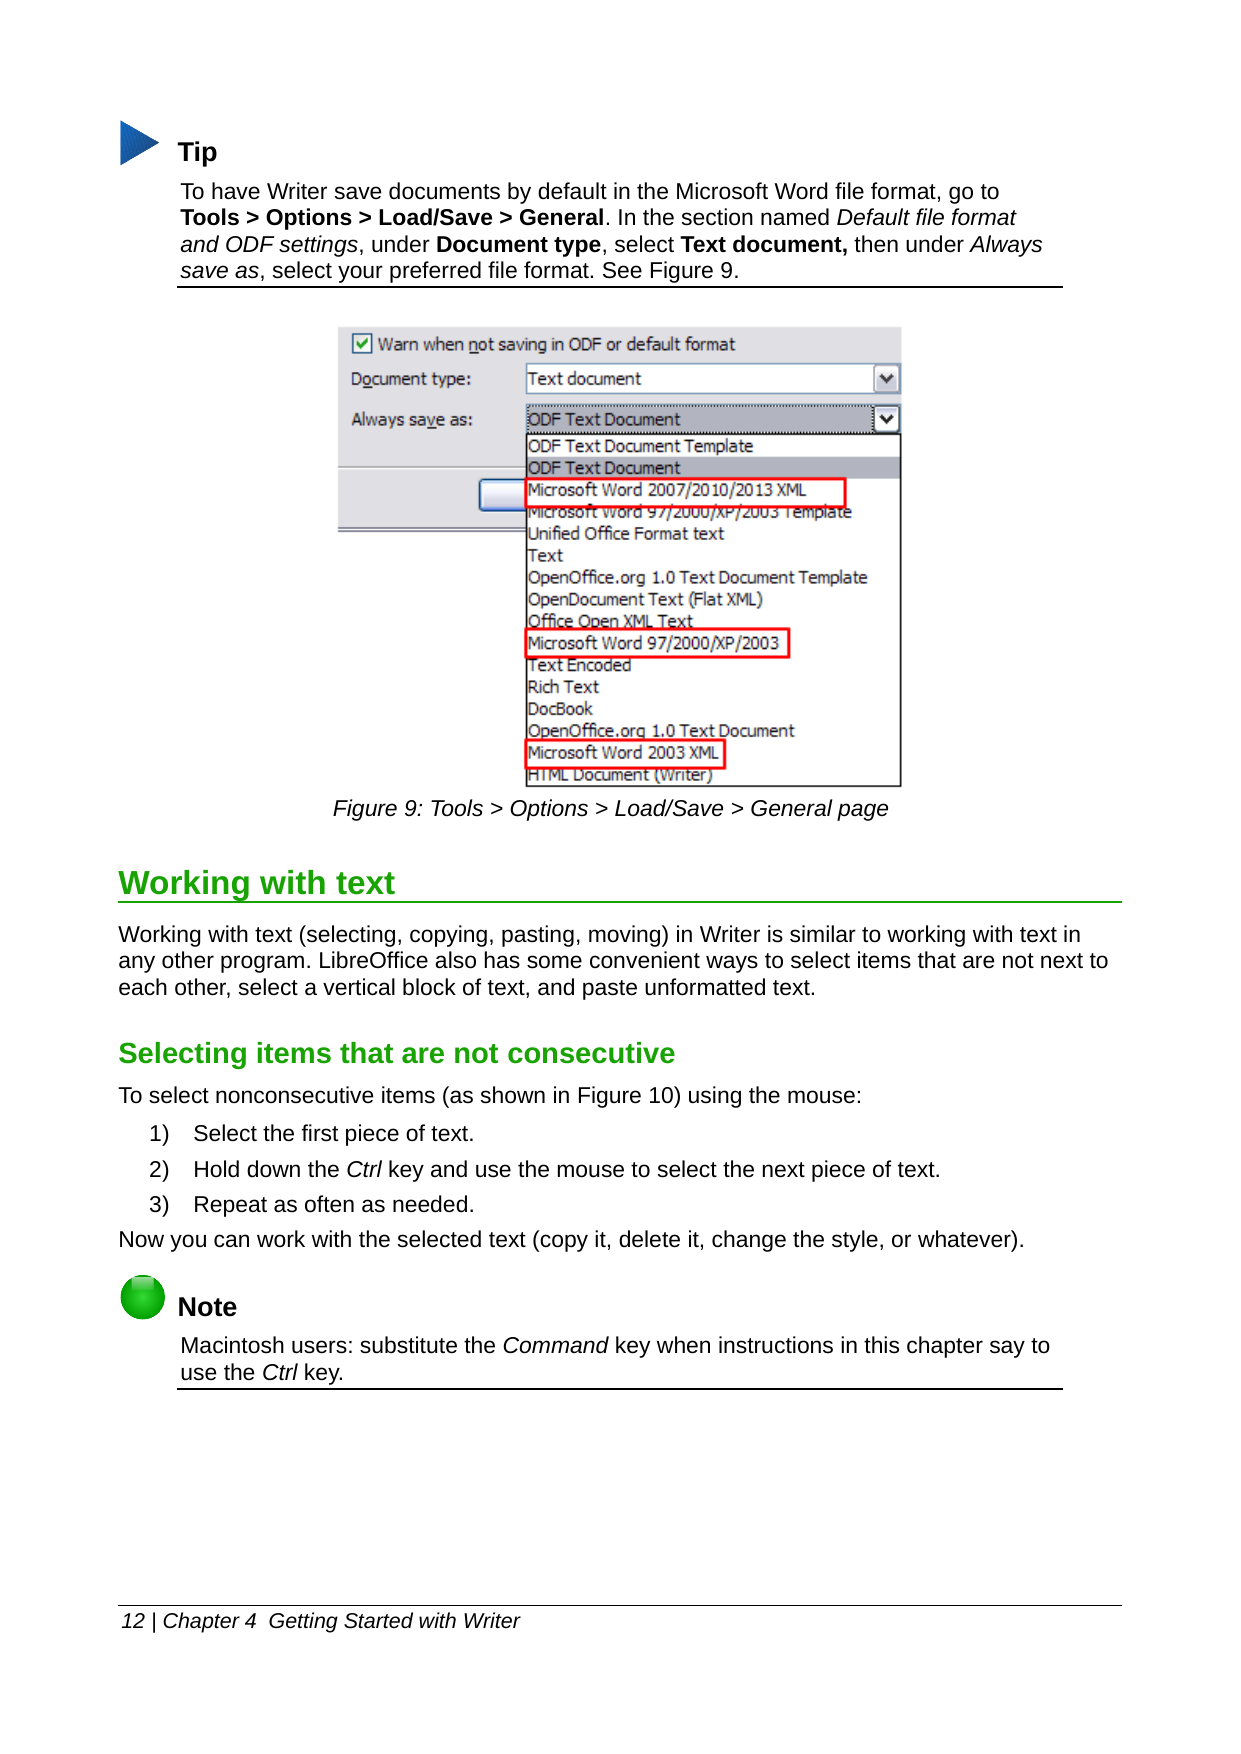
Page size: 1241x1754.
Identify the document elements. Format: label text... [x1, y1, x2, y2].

picture [332, 321, 908, 795]
list Hold down the Ctrl key and use the mouse to select the next piece of text. [169, 1156, 1122, 1182]
text Macintosh users: substitute the Command key when instructions in this chapter say to use the Ctrl key. [177, 1329, 1063, 1388]
list Repeat as often as needed. [169, 1191, 1122, 1217]
text To have Writer save documents by default in the Microsoft Word file format, go to Tools > Options > Load/Save > General. In the section named Default file format and ODF settings, under Document type, select Text document, then under Always save as, select your preferred file format. See Figure 9. [177, 175, 1063, 286]
text Now you can work with the selected text (copy it, delete it, change the style, or whatever). [118, 1226, 1122, 1252]
subtitle Tip [118, 118, 1122, 167]
text Working with text (selecting, copying, pasting, moving) in Writer is similar to working with text in any other program. LibreOffice also has some convenient ways to select items that are not next to each other, select a vertical block of text, and paste unformatted text. [118, 921, 1122, 1000]
text Figure 9: Tools > Options > Load/Save > General page [333, 795, 908, 821]
subtitle Selecting items that are not consecutive [118, 1036, 1122, 1070]
text To select nonconsecutive items (as shown in Figure 10) using the mouse: [118, 1082, 1122, 1108]
subtitle Note [118, 1272, 1122, 1322]
list Select the first piece of text. [169, 1120, 1122, 1147]
subtitle Working with text [118, 863, 1122, 901]
